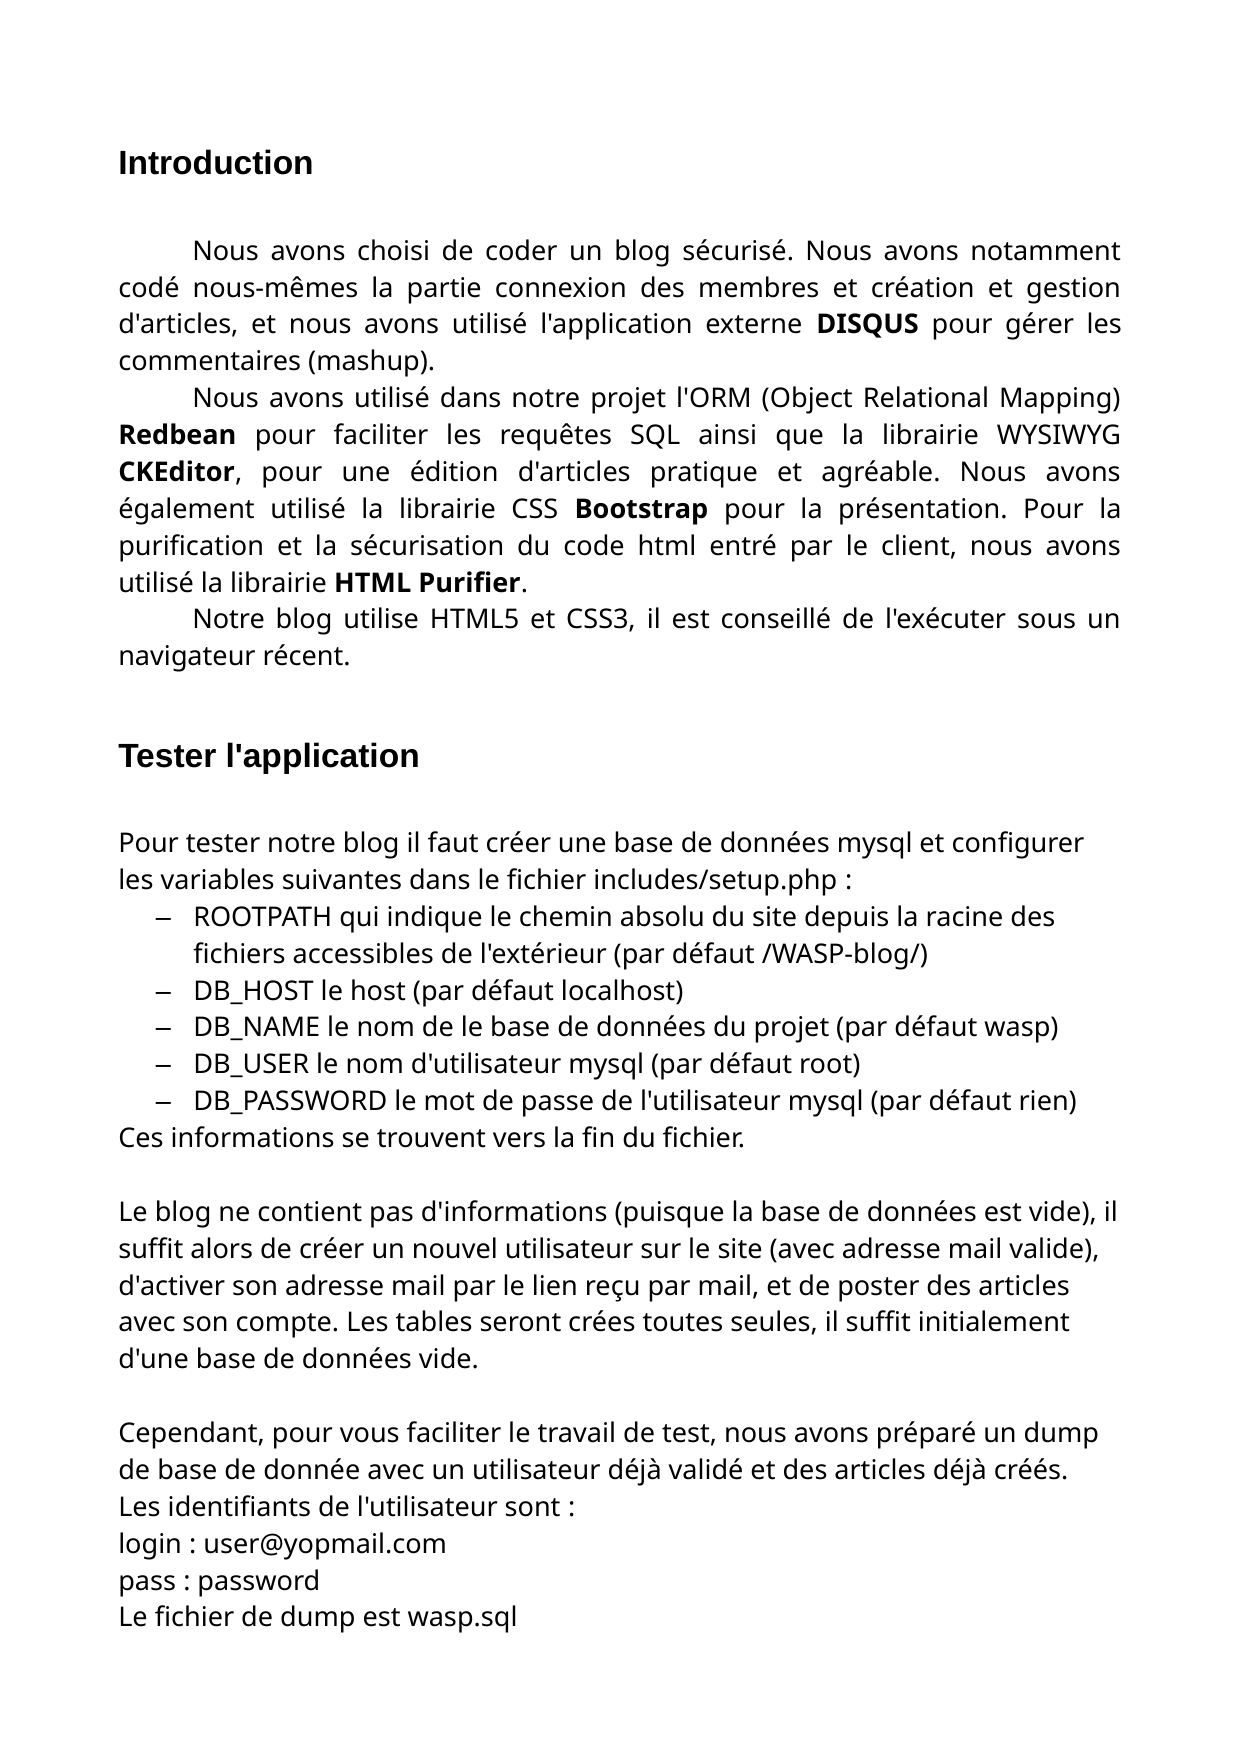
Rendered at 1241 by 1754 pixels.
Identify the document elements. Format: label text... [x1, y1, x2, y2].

list ROOTPATH qui indique le chemin absolu du site depuis la racine des fichiers accessibles de l'extérieur (par défaut /WASP-blog/) [156, 897, 1122, 971]
list DB_PASSWORD le mot de passe de l'utilisateur mysql (par défaut rien) [156, 1082, 1122, 1118]
text Cependant, pour vous faciliter le travail de test, nous avons préparé un dump de base de donnée avec un utilisateur déjà validé et des articles déjà créés. [118, 1413, 1122, 1487]
text Les identifiants de l'utilisateur sont : [118, 1487, 1122, 1524]
text Le blog ne contient pas d'informations (puisque la base de données est vide), il suffit alors de créer un nouvel utilisateur sur le site (avec adresse mail valide), d'activer son adresse mail par le lien reçu par mail, et de poster des articles avec son compte. Les tables seront crées toutes seules, il suffit initialement d'une base de données vide. [118, 1192, 1122, 1377]
text Pour tester notre blog il faut créer une base de données mysql et configurer les variables suivantes dans le fichier includes/setup.php : [118, 823, 1122, 897]
text Ces informations se trouvent vers la fin du fichier. [118, 1118, 1122, 1155]
list DB_NAME le nom de le base de données du projet (par défaut wasp) [156, 1008, 1122, 1045]
text Nous avons choisi de coder un blog sécurisé. Nous avons notamment codé nous-mêmes la partie connexion des membres et création et gestion d'articles, et nous avons utilisé l'application externe DISQUS pour gérer les commentaires (mashup). [118, 231, 1122, 379]
list DB_HOST le host (par défaut localhost) [156, 971, 1122, 1008]
text Le fichier de dump est wasp.sql [118, 1598, 1122, 1635]
text Nous avons utilisé dans notre projet l'ORM (Object Relational Mapping) Redbean pour faciliter les requêtes SQL ainsi que la librairie WYSIWYG CKEditor, pour une édition d'articles pratique et agréable. Nous avons également utilisé la librairie CSS Bootstrap pour la présentation. Pour la purification et la sécurisation du code html entré par le client, nous avons utilisé la librairie HTML Purifier. [118, 379, 1122, 600]
text pass : password [118, 1561, 1122, 1598]
text Notre blog utilise HTML5 et CSS3, il est conseillé de l'exécuter sous un navigateur récent. [118, 600, 1122, 674]
subtitle Tester l'application [118, 736, 1122, 774]
list DB_USER le nom d'utilisateur mysql (par défaut root) [156, 1045, 1122, 1082]
subtitle Introduction [118, 143, 1122, 182]
text login : user@yopmail.com [118, 1524, 1122, 1561]
